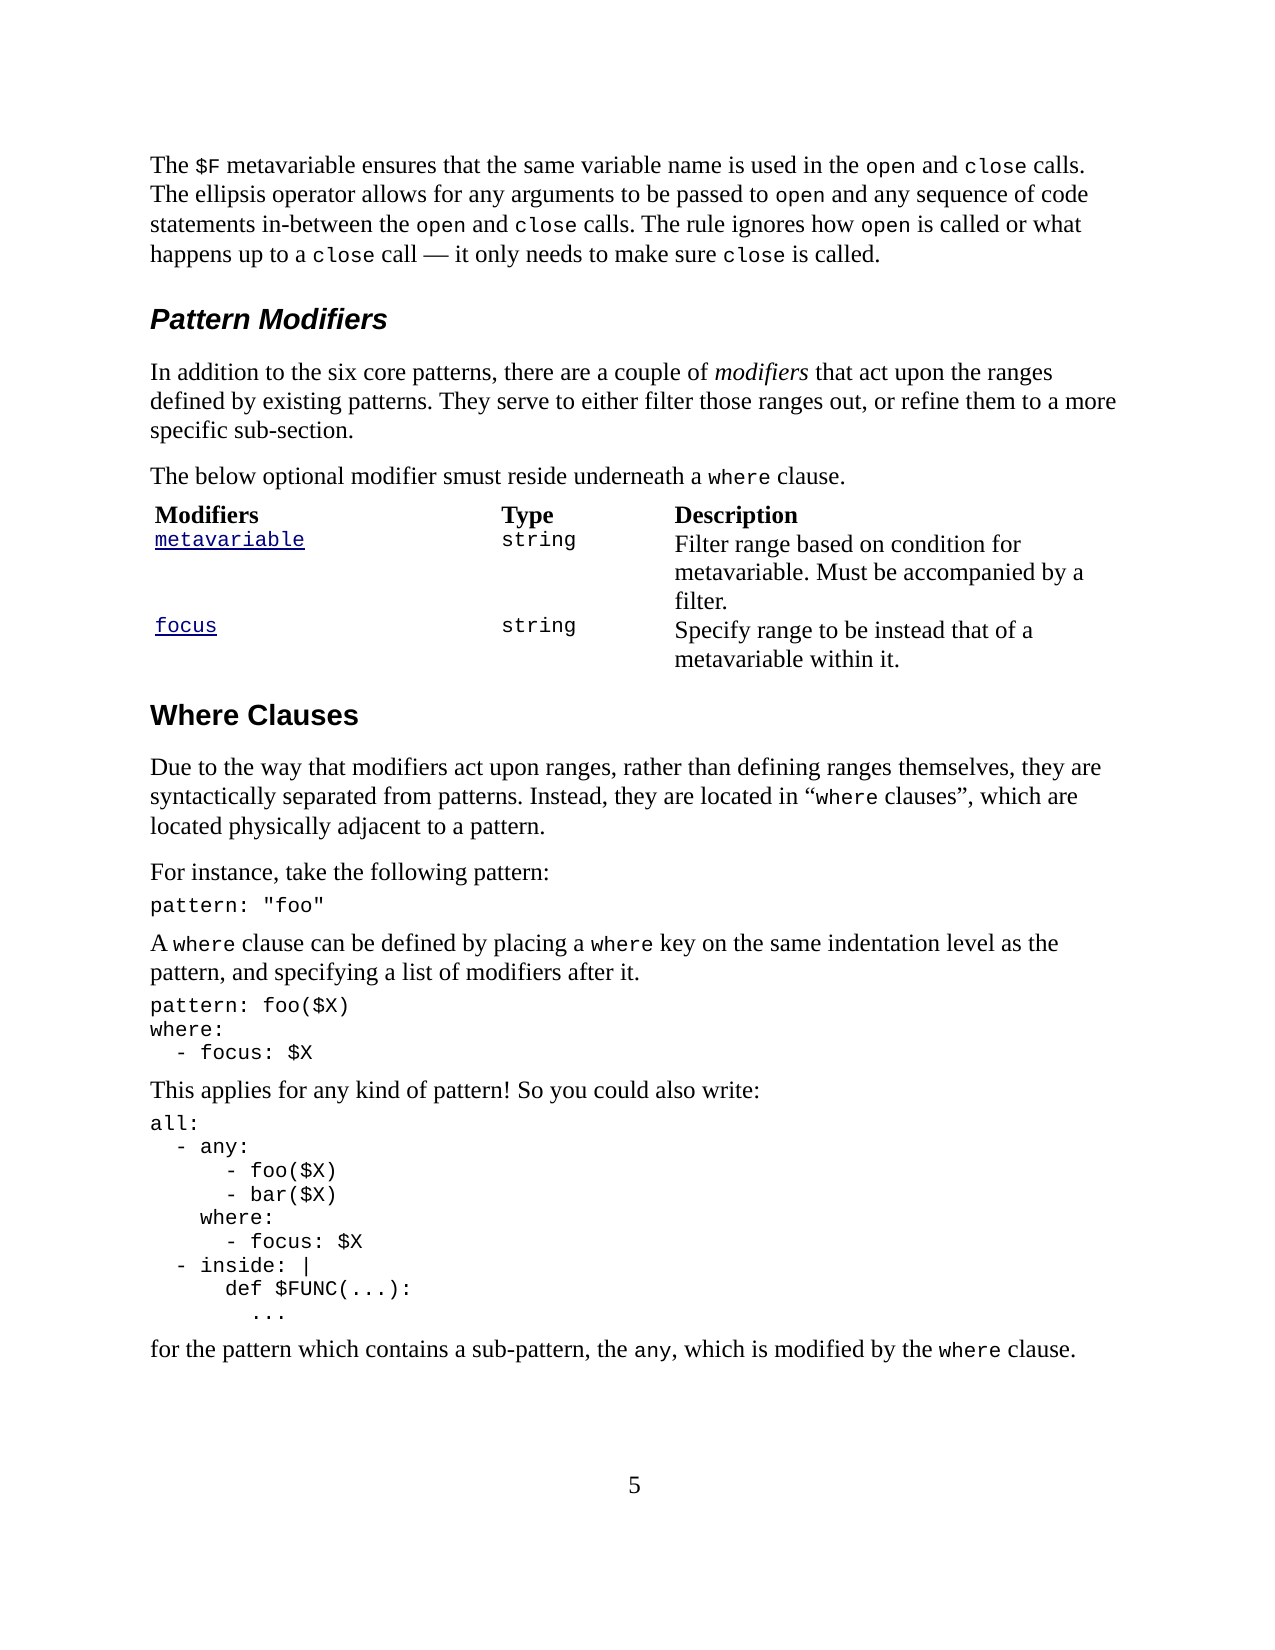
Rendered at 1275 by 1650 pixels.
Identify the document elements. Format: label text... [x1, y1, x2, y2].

text pattern: foo($X) [150, 995, 1125, 1019]
subtitle Pattern Modifiers [150, 302, 1125, 336]
text def $FUNC(...): [150, 1278, 1125, 1302]
text This applies for any kind of pattern! So you could also write: [150, 1075, 1125, 1104]
table_cell focus [150, 615, 497, 672]
text where: [150, 1207, 1125, 1231]
text - bar($X) [150, 1184, 1125, 1207]
table_header Description [670, 500, 1125, 529]
table_header Modifiers [150, 500, 497, 529]
text - inside: | [150, 1254, 1125, 1278]
table_cell metavariable [150, 529, 497, 615]
text for the pattern which contains a sub-pattern, the any, which is modified by the where clause. [150, 1334, 1125, 1364]
table_header Type [497, 500, 670, 529]
text The below optional modifier smust reside underneath a where clause. [150, 461, 1125, 491]
text - any: [150, 1136, 1125, 1160]
text Due to the way that modifiers act upon ranges, rather than defining ranges themselves, they are syntactically separated from patterns. Instead, they are located in “where clauses”, which are located physically adjacent to a pattern. [150, 752, 1125, 839]
text ... [150, 1302, 1125, 1326]
table_cell Specify range to be instead that of a metavariable within it. [670, 615, 1125, 672]
subtitle Where Clauses [150, 697, 1125, 731]
text In addition to the six core patterns, there are a couple of modifiers that act upon the ranges defined by existing patterns. They serve to either filter those ranges out, or refine them to a more specific sub-section. [150, 357, 1125, 443]
table_cell string [497, 529, 670, 615]
text - foo($X) [150, 1160, 1125, 1184]
text For instance, take the following pattern: [150, 857, 1125, 886]
text A where clause can be defined by placing a where key on the same indentation level as the pattern, and specifying a list of modifiers after it. [150, 928, 1125, 986]
text where: [150, 1019, 1125, 1042]
table_cell string [497, 615, 670, 672]
text The $F metavariable ensures that the same variable name is used in the open and close calls. The ellipsis operator allows for any arguments to be passed to open and any sequence of code statements in-between the open and close calls. The rule ignores how open is called or what happens up to a close call — it only needs to make sure close is called. [150, 150, 1125, 268]
table_cell Filter range based on condition for metavariable. Must be accompanied by a filter. [670, 529, 1125, 615]
text all: [150, 1113, 1125, 1136]
text pattern: "foo" [150, 895, 1125, 919]
text - focus: $X [150, 1042, 1125, 1066]
text - focus: $X [150, 1231, 1125, 1254]
